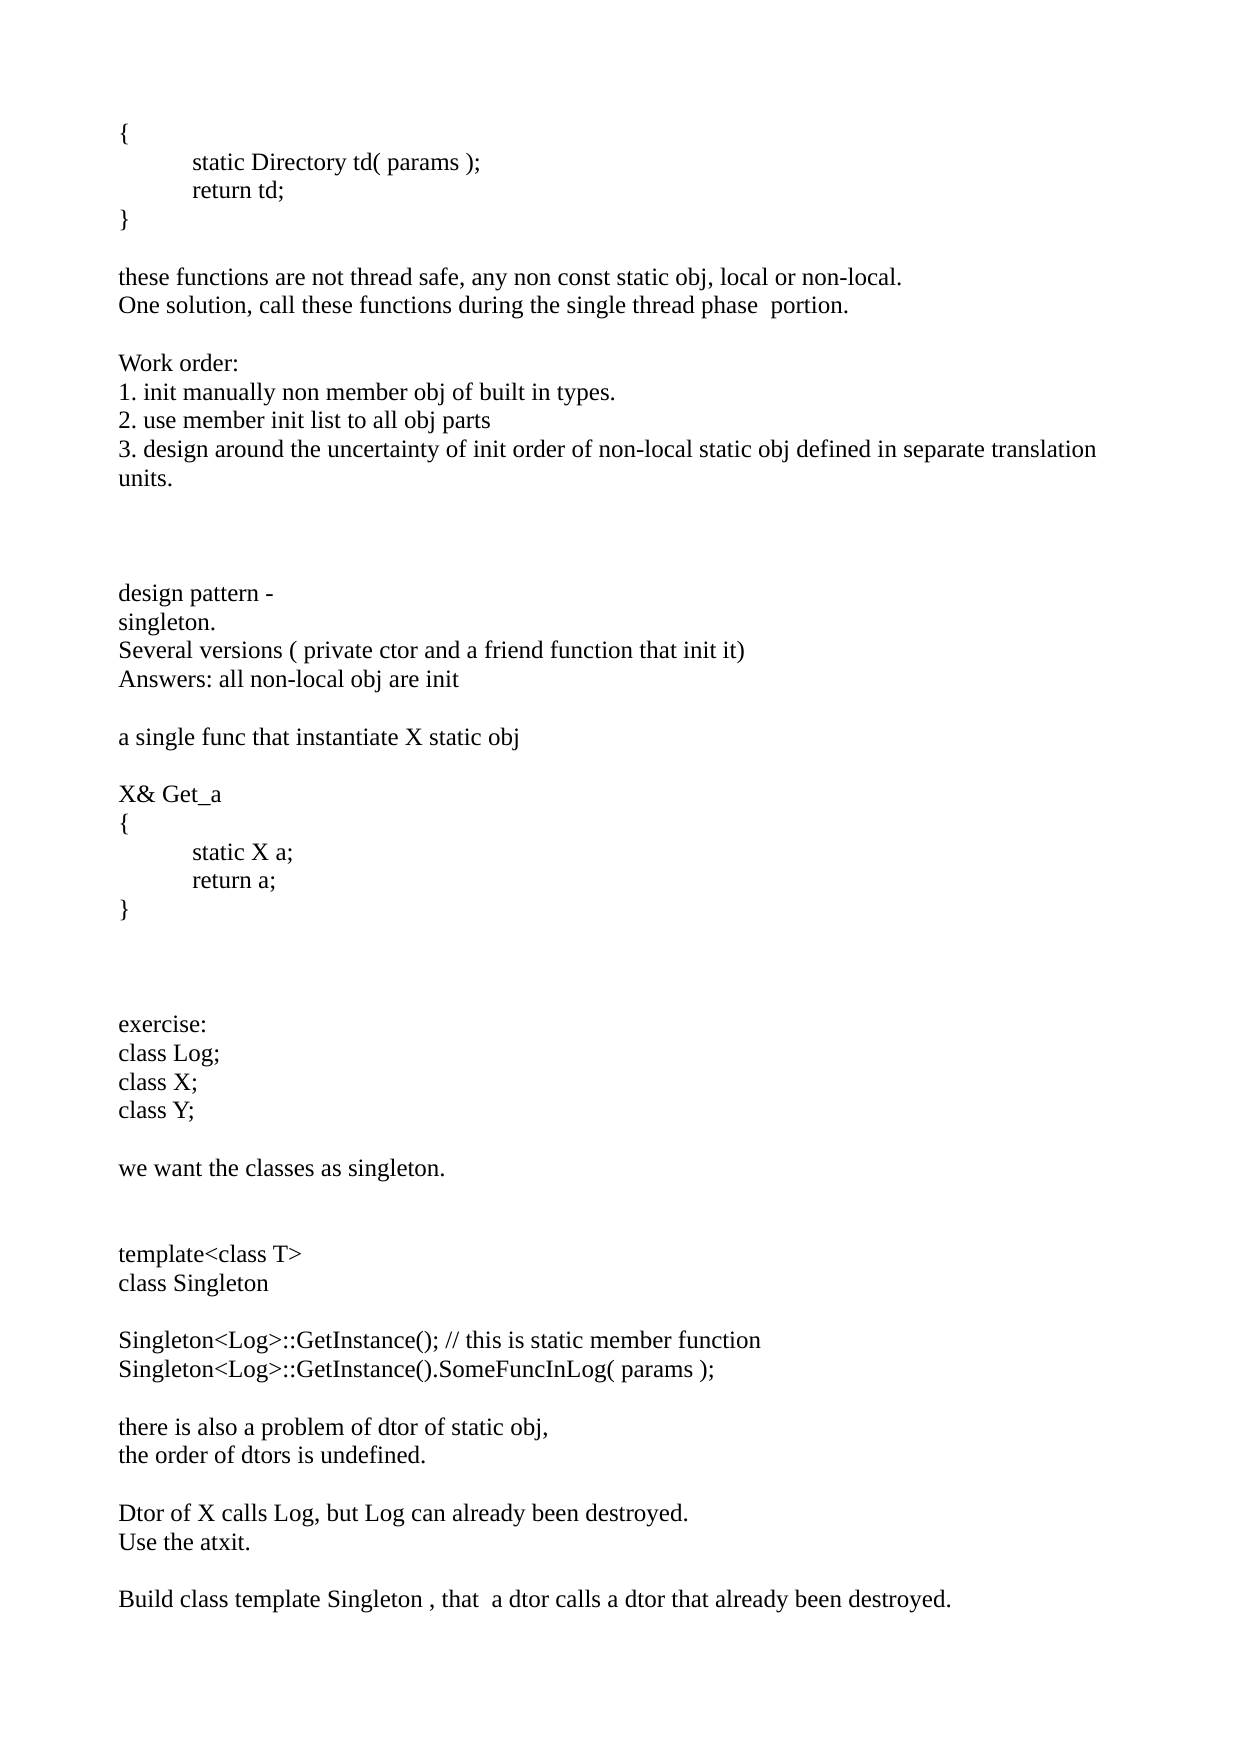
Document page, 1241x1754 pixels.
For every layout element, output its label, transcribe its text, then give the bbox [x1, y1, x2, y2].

text 3. design around the uncertainty of init order of non-local static obj defined in separate translation units. [118, 434, 1122, 492]
text Use the atxit. [118, 1527, 1122, 1556]
text the order of dtors is undefined. [118, 1441, 1122, 1469]
text these functions are not thread safe, any non const static obj, local or non-local. [118, 262, 1122, 291]
text class X; [118, 1067, 1122, 1096]
text design pattern - [118, 578, 1122, 607]
text Build class template Singleton , that a dtor calls a dtor that already been destroyed. [118, 1584, 1122, 1613]
text Singleton<Log>::GetInstance(); // this is static member function [118, 1326, 1122, 1354]
text Answers: all non-local obj are init [118, 664, 1122, 693]
text { [118, 808, 1122, 837]
text One solution, call these functions during the single thread phase portion. [118, 291, 1122, 319]
text singleton. [118, 607, 1122, 636]
text Work order: [118, 348, 1122, 377]
text static Directory td( params ); [118, 147, 1122, 176]
text } [118, 894, 1122, 923]
text class Log; [118, 1038, 1122, 1067]
text static X a; [118, 837, 1122, 866]
text Several versions ( private ctor and a friend function that init it) [118, 636, 1122, 664]
text Singleton<Log>::GetInstance().SomeFuncInLog( params ); [118, 1354, 1122, 1383]
text Dtor of X calls Log, but Log can already been destroyed. [118, 1498, 1122, 1527]
text template<class T> [118, 1239, 1122, 1268]
text class Singleton [118, 1268, 1122, 1297]
text } [118, 204, 1122, 233]
text return a; [118, 866, 1122, 894]
text 1. init manually non member obj of built in types. [118, 377, 1122, 406]
text a single func that instantiate X static obj [118, 722, 1122, 751]
text 2. use member init list to all obj parts [118, 406, 1122, 434]
text we want the classes as singleton. [118, 1153, 1122, 1182]
text exercise: [118, 1009, 1122, 1038]
text X& Get_a [118, 779, 1122, 808]
text return td; [118, 176, 1122, 204]
text class Y; [118, 1096, 1122, 1124]
text there is also a problem of dtor of static obj, [118, 1412, 1122, 1441]
text { [118, 118, 1122, 147]
